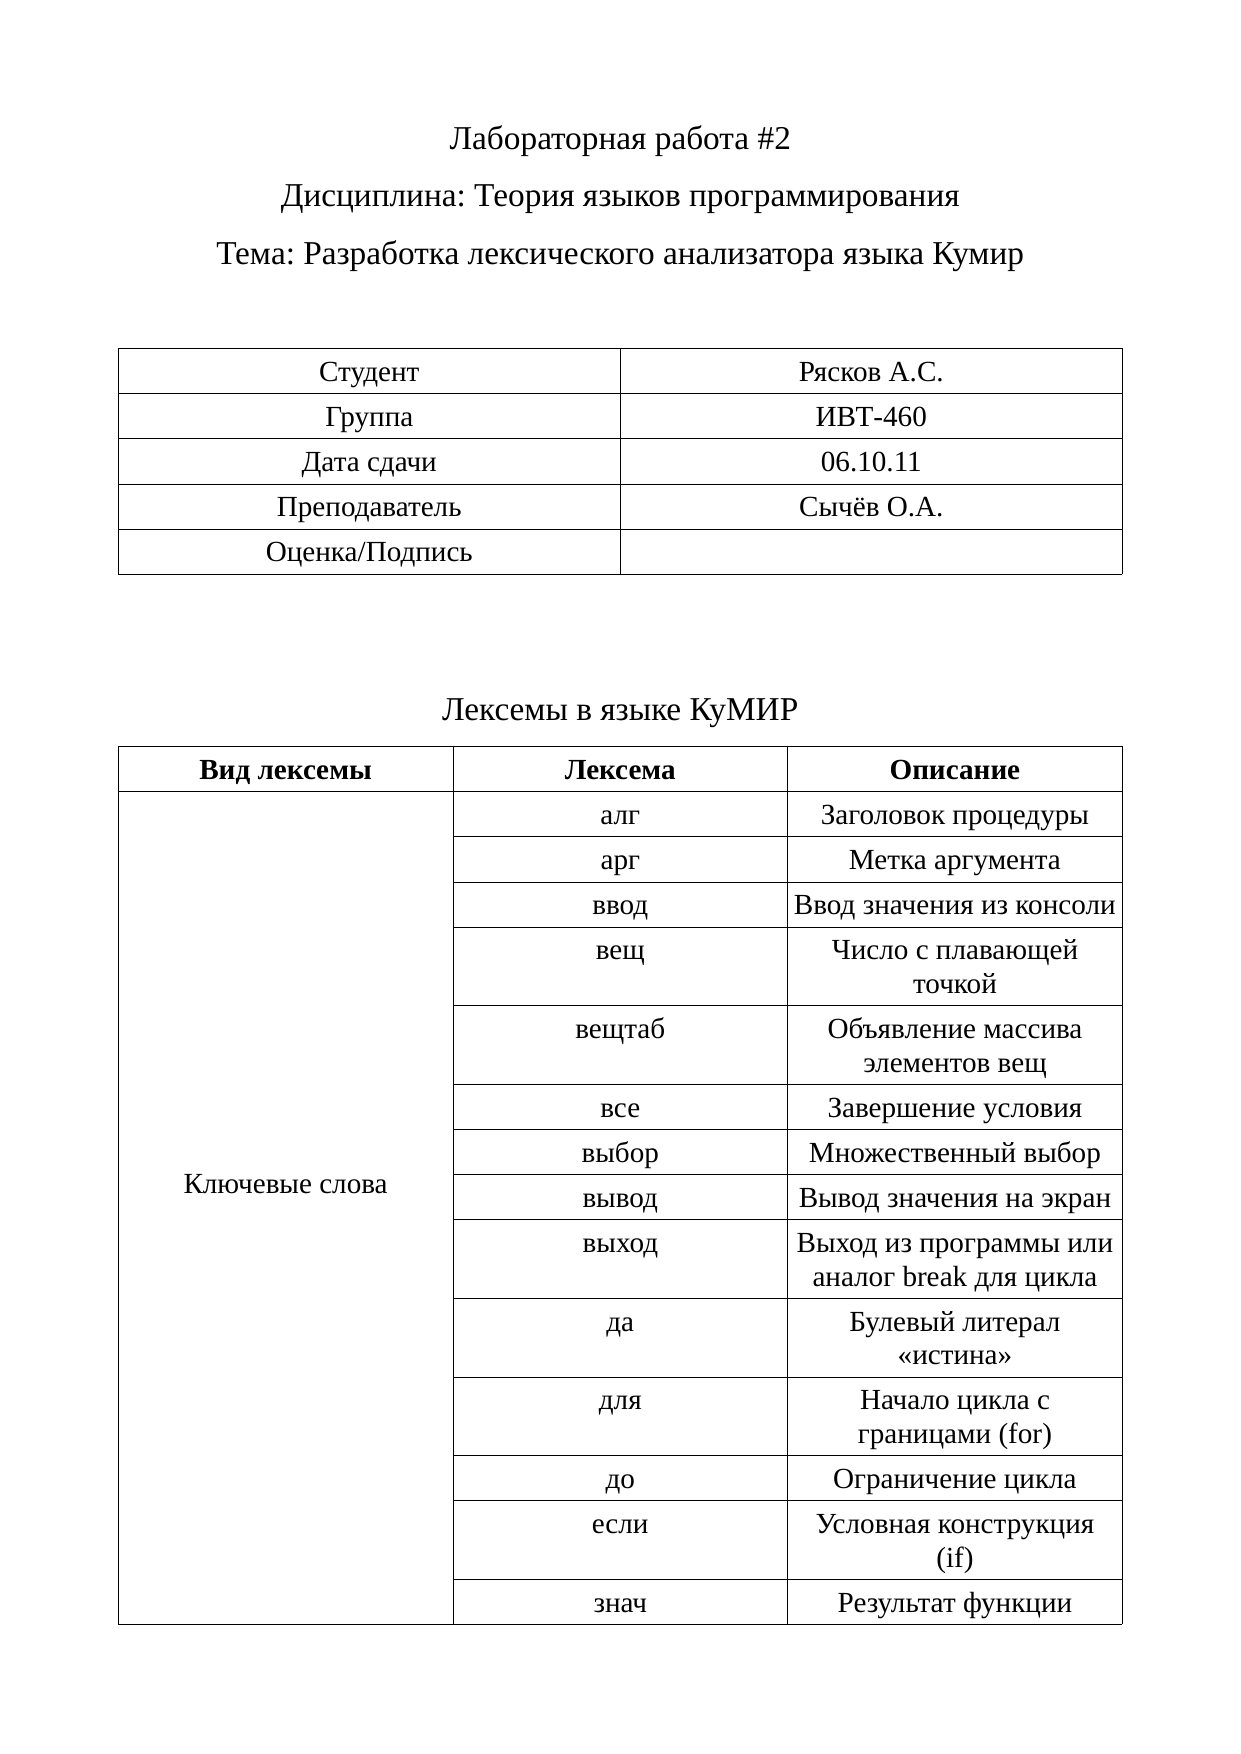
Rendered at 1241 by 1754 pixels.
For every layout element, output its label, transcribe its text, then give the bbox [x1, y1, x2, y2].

table_cell Булевый литерал «истина» [788, 1299, 1122, 1377]
table_cell Метка аргумента [788, 837, 1122, 882]
table_cell Начало цикла с границами (for) [788, 1378, 1122, 1455]
table_cell выход [454, 1220, 787, 1298]
table_cell Сычёв О.А. [621, 485, 1122, 528]
table_cell Выход из программы или аналог break для цикла [788, 1220, 1122, 1298]
table_cell Заголовок процедуры [788, 792, 1122, 836]
table_cell [621, 530, 1122, 574]
table_cell Завершение условия [788, 1085, 1122, 1129]
table_cell все [454, 1085, 787, 1129]
table_header Лексема [454, 747, 787, 791]
table_cell Ограничение цикла [788, 1456, 1122, 1500]
table_cell 06.10.11 [621, 439, 1122, 483]
table_cell Оценка/Подпись [119, 530, 620, 574]
table_cell выбор [454, 1130, 787, 1174]
table_cell ИВТ-460 [621, 394, 1122, 438]
table_cell Дата сдачи [119, 439, 620, 483]
table_cell вещтаб [454, 1006, 787, 1084]
table_header Вид лексемы [119, 747, 453, 791]
table_cell Ключевые слова [119, 792, 453, 1624]
table_cell Результат функции [788, 1580, 1122, 1624]
table_header Студент [119, 349, 620, 393]
text Дисциплина: Теория языков программирования [118, 176, 1122, 214]
table_cell алг [454, 792, 787, 836]
table_cell до [454, 1456, 787, 1500]
table_cell вещ [454, 928, 787, 1005]
table_cell для [454, 1378, 787, 1455]
table_cell Вывод значения на экран [788, 1175, 1122, 1219]
table_header Рясков А.С. [621, 349, 1122, 393]
text Тема: Разработка лексического анализатора языка Кумир [118, 233, 1122, 271]
table_cell Группа [119, 394, 620, 438]
text Лабораторная работа #2 [118, 118, 1122, 156]
table_cell вывод [454, 1175, 787, 1219]
text Лексемы в языке КуМИР [118, 689, 1122, 727]
table_cell Объявление массива элементов вещ [788, 1006, 1122, 1084]
table_cell Множественный выбор [788, 1130, 1122, 1174]
table_cell ввод [454, 883, 787, 927]
table_cell Условная конструкция (if) [788, 1501, 1122, 1579]
table_header Описание [788, 747, 1122, 791]
table_cell знач [454, 1580, 787, 1624]
table_cell если [454, 1501, 787, 1579]
table_cell Преподаватель [119, 485, 620, 528]
table_cell Ввод значения из консоли [788, 883, 1122, 927]
table_cell арг [454, 837, 787, 882]
table_cell Число с плавающей точкой [788, 928, 1122, 1005]
table_cell да [454, 1299, 787, 1377]
